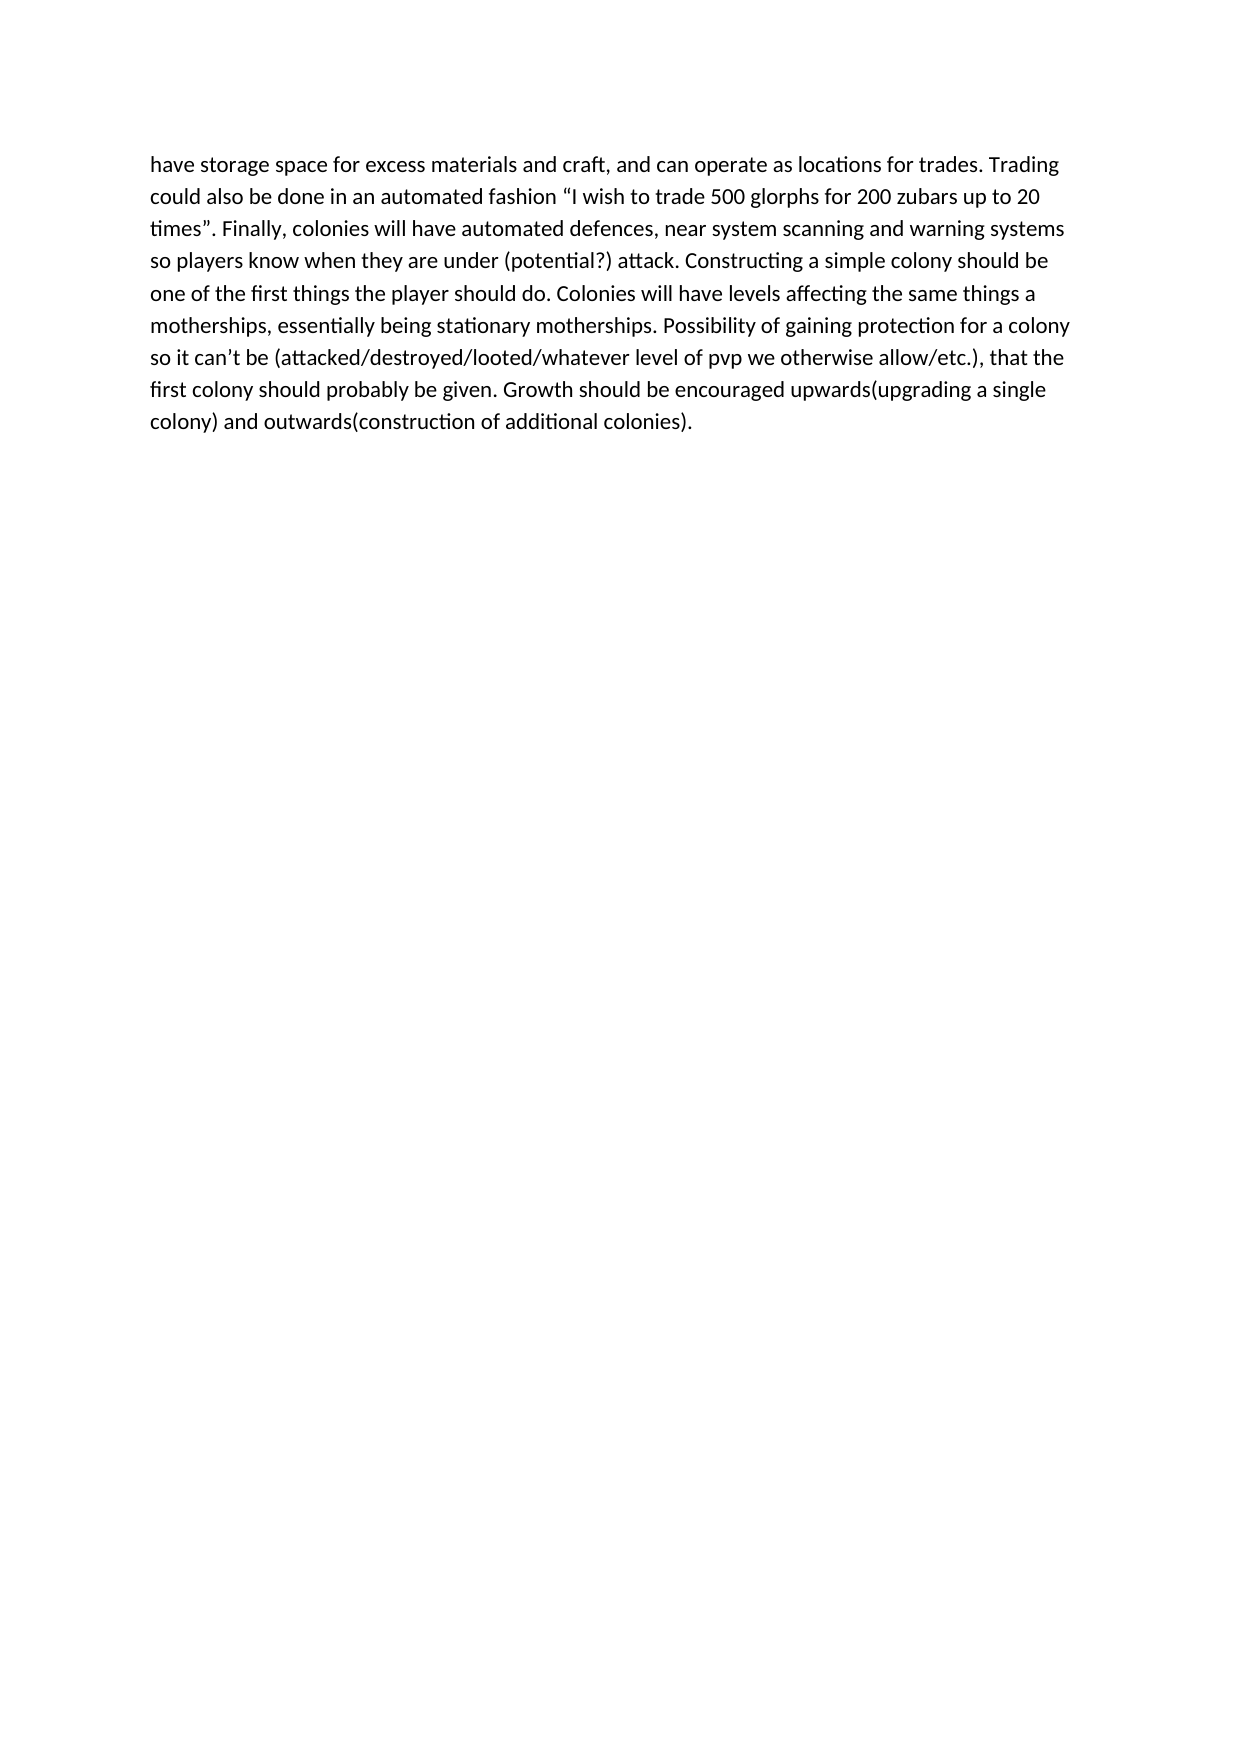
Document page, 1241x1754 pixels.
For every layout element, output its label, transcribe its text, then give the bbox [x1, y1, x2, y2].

text have storage space for excess materials and craft, and can operate as locations for trades. Trading could also be done in an automated fashion “I wish to trade 500 glorphs for 200 zubars up to 20 times”. Finally, colonies will have automated defences, near system scanning and warning systems so players know when they are under (potential?) attack. Constructing a simple colony should be one of the first things the player should do. Colonies will have levels affecting the same things a motherships, essentially being stationary motherships. Possibility of gaining protection for a colony so it can’t be (attacked/destroyed/looted/whatever level of pvp we otherwise allow/etc.), that the first colony should probably be given. Growth should be encouraged upwards(upgrading a single colony) and outwards(construction of additional colonies). [150, 150, 1090, 436]
